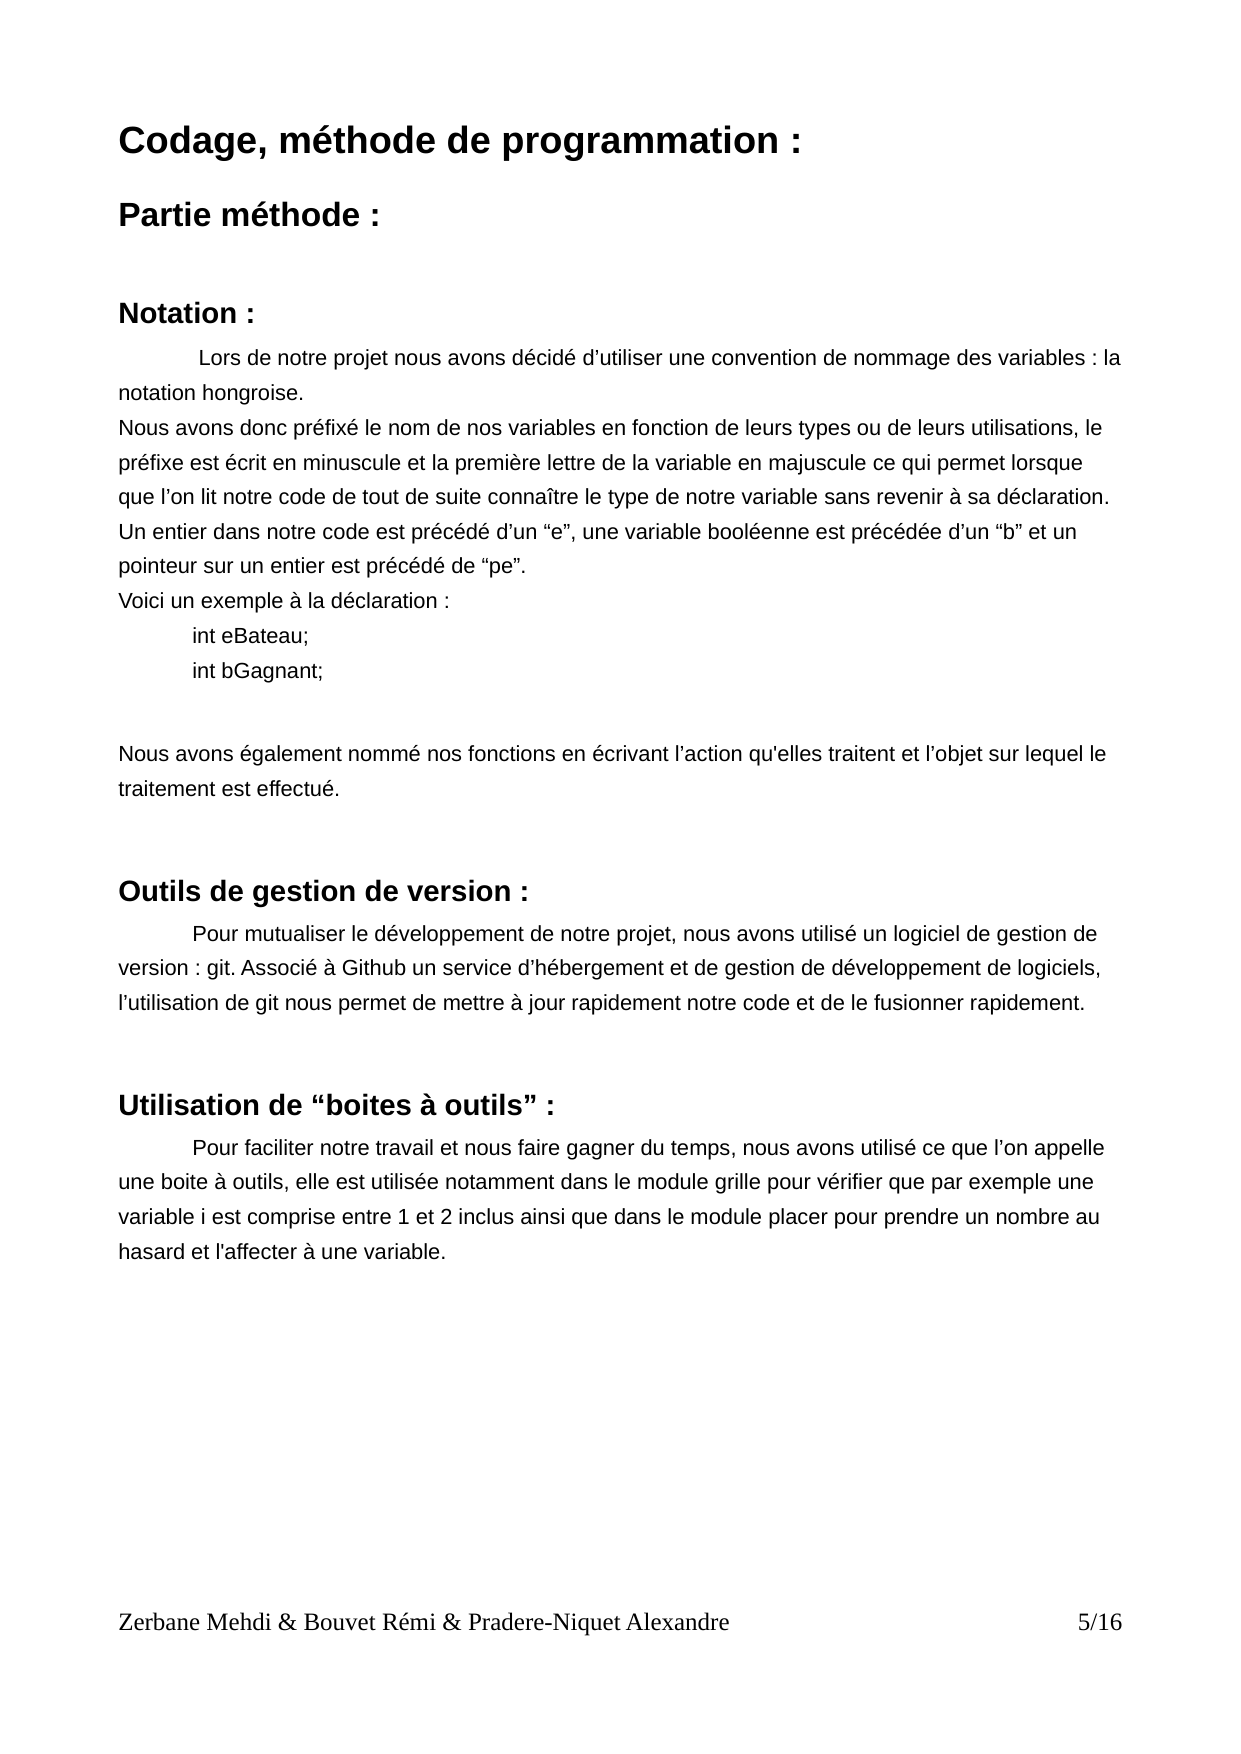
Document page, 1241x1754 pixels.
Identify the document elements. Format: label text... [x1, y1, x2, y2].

subtitle Notation : [118, 296, 1122, 329]
subtitle Outils de gestion de version : [118, 874, 1122, 908]
text Lors de notre projet nous avons décidé d’utiliser une convention de nommage des variables : la notation hongroise. [118, 342, 1122, 405]
text int bGagnant; [118, 657, 1122, 683]
text Nous avons donc préfixé le nom de nos variables en fonction de leurs types ou de leurs utilisations, le préfixe est écrit en minuscule et la première lettre de la variable en majuscule ce qui permet lorsque que l’on lit notre code de tout de suite connaître le type de notre variable sans revenir à sa déclaration. [118, 415, 1122, 509]
subtitle Codage, méthode de programmation : [118, 118, 1122, 162]
subtitle Partie méthode : [118, 195, 1122, 234]
text Pour mutualiser le développement de notre projet, nous avons utilisé un logiciel de gestion de version : git. Associé à Github un service d’hébergement et de gestion de développement de logiciels, l’utilisation de git nous permet de mettre à jour rapidement notre code et de le fusionner rapidement. [118, 921, 1122, 1015]
text Voici un exemple à la déclaration : [118, 588, 1122, 613]
subtitle Utilisation de “boites à outils” : [118, 1088, 1122, 1122]
text int eBateau; [118, 623, 1122, 648]
text Pour faciliter notre travail et nous faire gagner du temps, nous avons utilisé ce que l’on appelle une boite à outils, elle est utilisée notamment dans le module grille pour vérifier que par exemple une variable i est comprise entre 1 et 2 inclus ainsi que dans le module placer pour prendre un nombre au hasard et l'affecter à une variable. [118, 1134, 1122, 1264]
text Nous avons également nommé nos fonctions en écrivant l’action qu'elles traitent et l’objet sur lequel le traitement est effectué. [118, 741, 1122, 801]
text Un entier dans notre code est précédé d’un “e”, une variable booléenne est précédée d’un “b” et un pointeur sur un entier est précédé de “pe”. [118, 519, 1122, 579]
